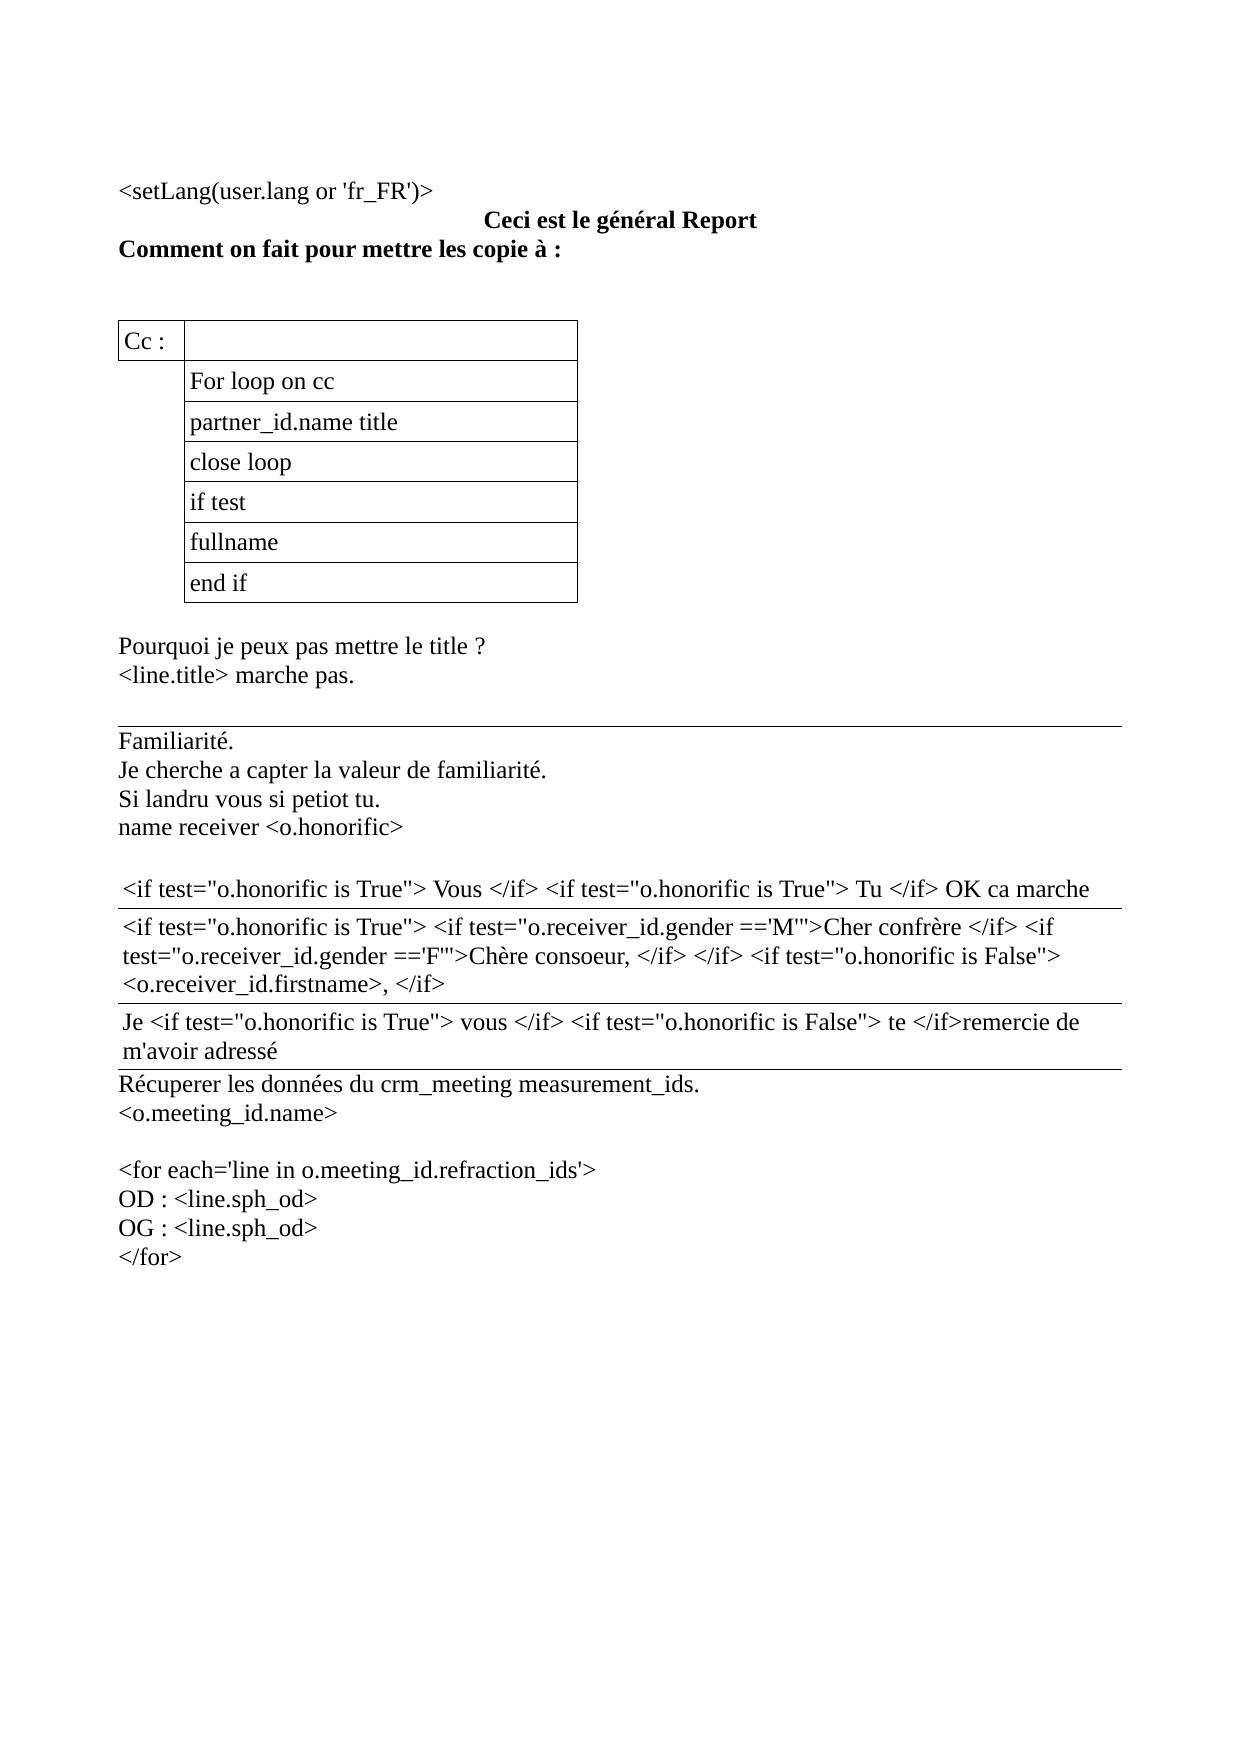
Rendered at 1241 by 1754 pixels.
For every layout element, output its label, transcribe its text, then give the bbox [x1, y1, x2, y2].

table_cell [118, 441, 184, 481]
table_cell [118, 481, 184, 522]
table_cell fullname [185, 523, 577, 562]
text <if test="o.honorific is True"> <if test="o.receiver_id.gender =='M'">Cher confrère </if> <if test="o.receiver_id.gender =='F'">Chère consoeur, </if> </if> <if test="o.honorific is False"> <o.receiver_id.firstname>, </if> [118, 909, 1122, 1003]
text name receiver <o.honorific> [118, 812, 1122, 841]
text OD : <line.sph_od> [118, 1184, 1122, 1213]
text <for each='line in o.meeting_id.refraction_ids'> [118, 1155, 1122, 1184]
text <setLang(user.lang or 'fr_FR')> [118, 176, 1122, 205]
text <o.meeting_id.name> [118, 1098, 1122, 1127]
table_cell end if [185, 563, 577, 602]
table_cell [118, 562, 184, 602]
text Familiarité. [118, 727, 1122, 755]
table_cell [118, 401, 184, 441]
text Je cherche a capter la valeur de familiarité. [118, 755, 1122, 784]
table_header [185, 321, 577, 360]
table_cell partner_id.name title [185, 402, 577, 441]
table_cell close loop [185, 442, 577, 481]
text Ceci est le général Report [118, 205, 1122, 234]
text OG : <line.sph_od> [118, 1213, 1122, 1242]
table_cell For loop on cc [185, 361, 577, 401]
text <if test="o.honorific is True"> Vous </if> <if test="o.honorific is True"> Tu </if> OK ca marche [118, 870, 1122, 908]
text Comment on fait pour mettre les copie à : [118, 234, 1122, 263]
table_header Cc : [119, 321, 184, 360]
text Pourquoi je peux pas mettre le title ? [118, 631, 1122, 660]
table_cell [118, 361, 184, 401]
text Je <if test="o.honorific is True"> vous </if> <if test="o.honorific is False"> te </if>remercie de m'avoir adressé [118, 1004, 1122, 1069]
text <line.title> marche pas. [118, 660, 1122, 689]
table_cell [118, 522, 184, 562]
table_cell if test [185, 482, 577, 522]
text Si landru vous si petiot tu. [118, 784, 1122, 812]
text </for> [118, 1242, 1122, 1270]
text Récuperer les données du crm_meeting measurement_ids. [118, 1070, 1122, 1098]
